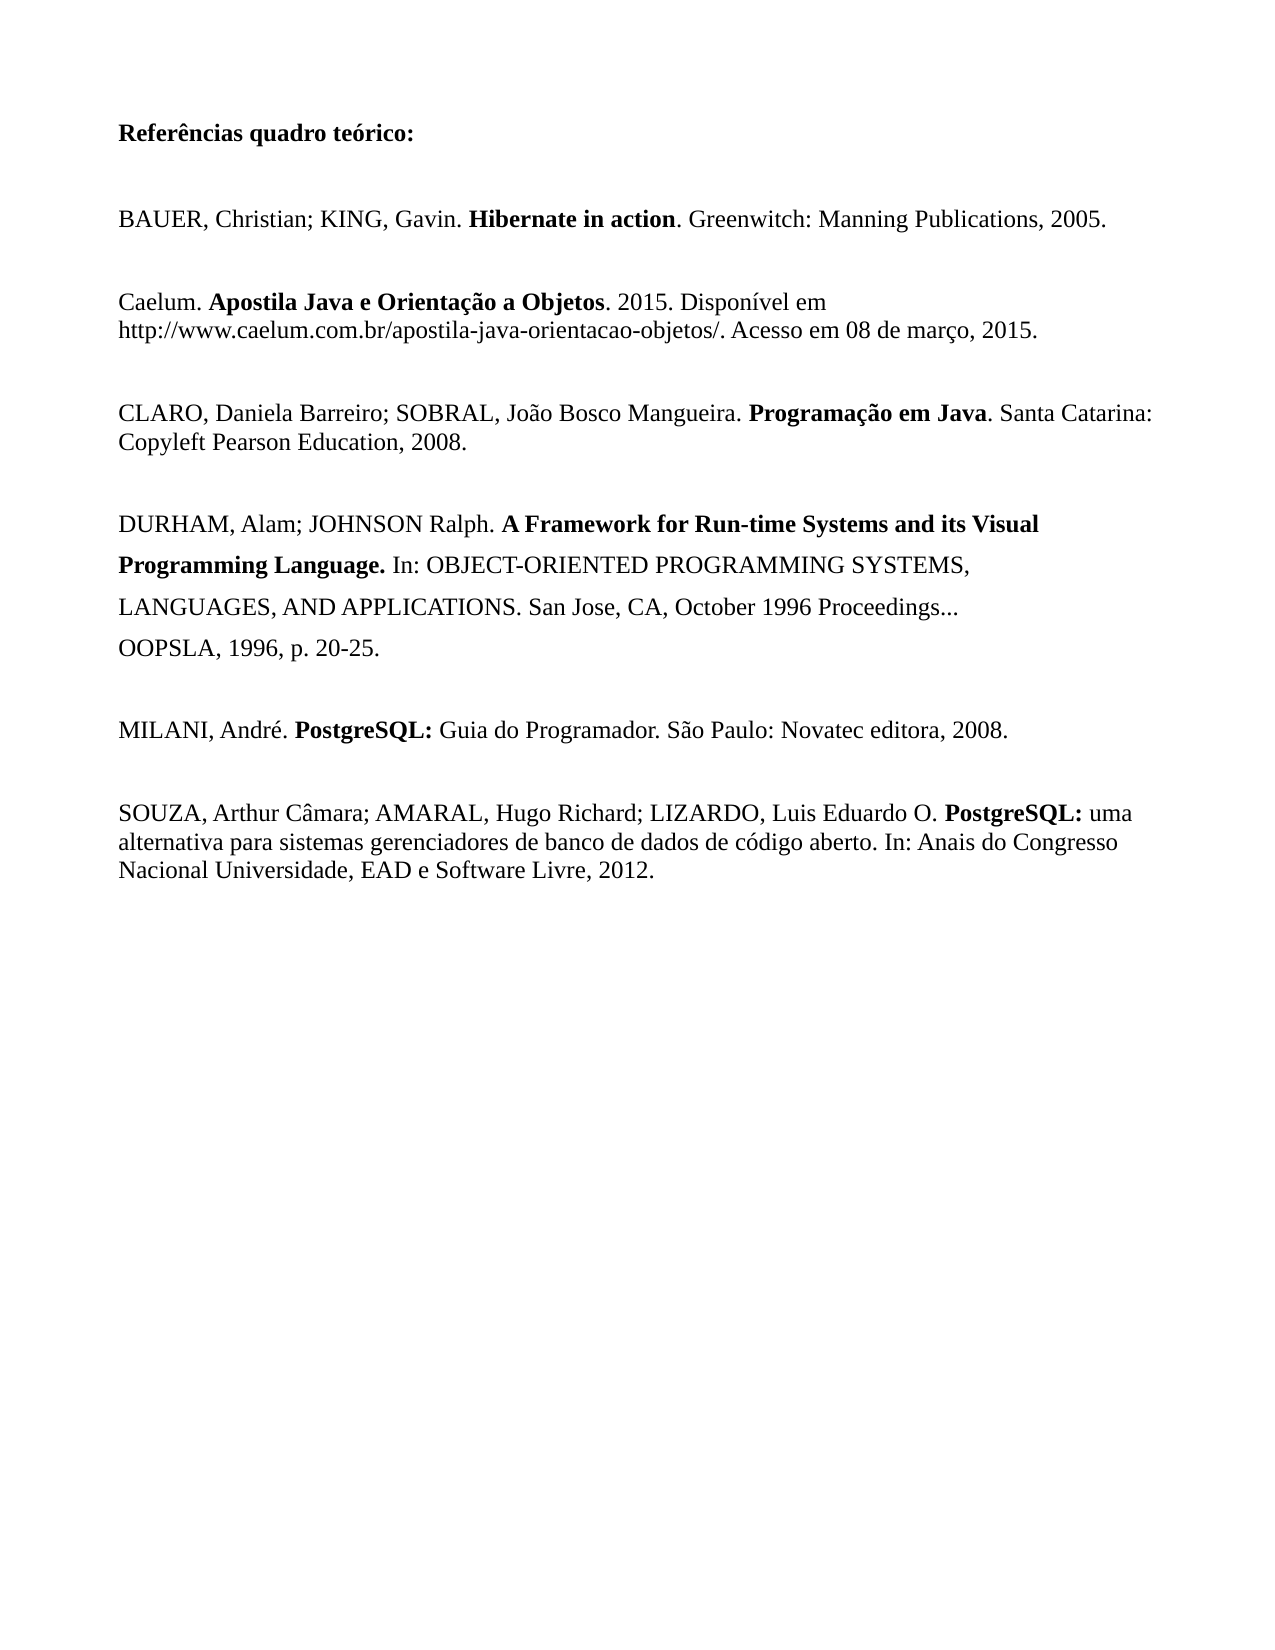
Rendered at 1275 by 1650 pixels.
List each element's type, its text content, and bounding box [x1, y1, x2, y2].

text SOUZA, Arthur Câmara; AMARAL, Hugo Richard; LIZARDO, Luis Eduardo O. PostgreSQL: uma alternativa para sistemas gerenciadores de banco de dados de código aberto. In: Anais do Congresso Nacional Universidade, EAD e Software Livre, 2012. [118, 798, 1157, 884]
text DURHAM, Alam; JOHNSON Ralph. A Framework for Run-time Systems and its Visual [118, 509, 1157, 538]
text LANGUAGES, AND APPLICATIONS. San Jose, CA, October 1996 Proceedings... [118, 592, 1157, 621]
text OOPSLA, 1996, p. 20-25. [118, 633, 1157, 662]
text MILANI, André. PostgreSQL: Guia do Programador. São Paulo: Novatec editora, 2008. [118, 716, 1157, 744]
text CLARO, Daniela Barreiro; SOBRAL, João Bosco Mangueira. Programação em Java. Santa Catarina: Copyleft Pearson Education, 2008. [118, 398, 1157, 456]
text Caelum. Apostila Java e Orientação a Objetos. 2015. Disponível em http://www.caelum.com.br/apostila-java-orientacao-objetos/. Acesso em 08 de março, 2015. [118, 287, 1157, 344]
text BAUER, Christian; KING, Gavin. Hibernate in action. Greenwitch: Manning Publications, 2005. [118, 204, 1157, 233]
text Referências quadro teórico: [118, 118, 1157, 147]
text Programming Language. In: OBJECT-ORIENTED PROGRAMMING SYSTEMS, [118, 551, 1157, 579]
